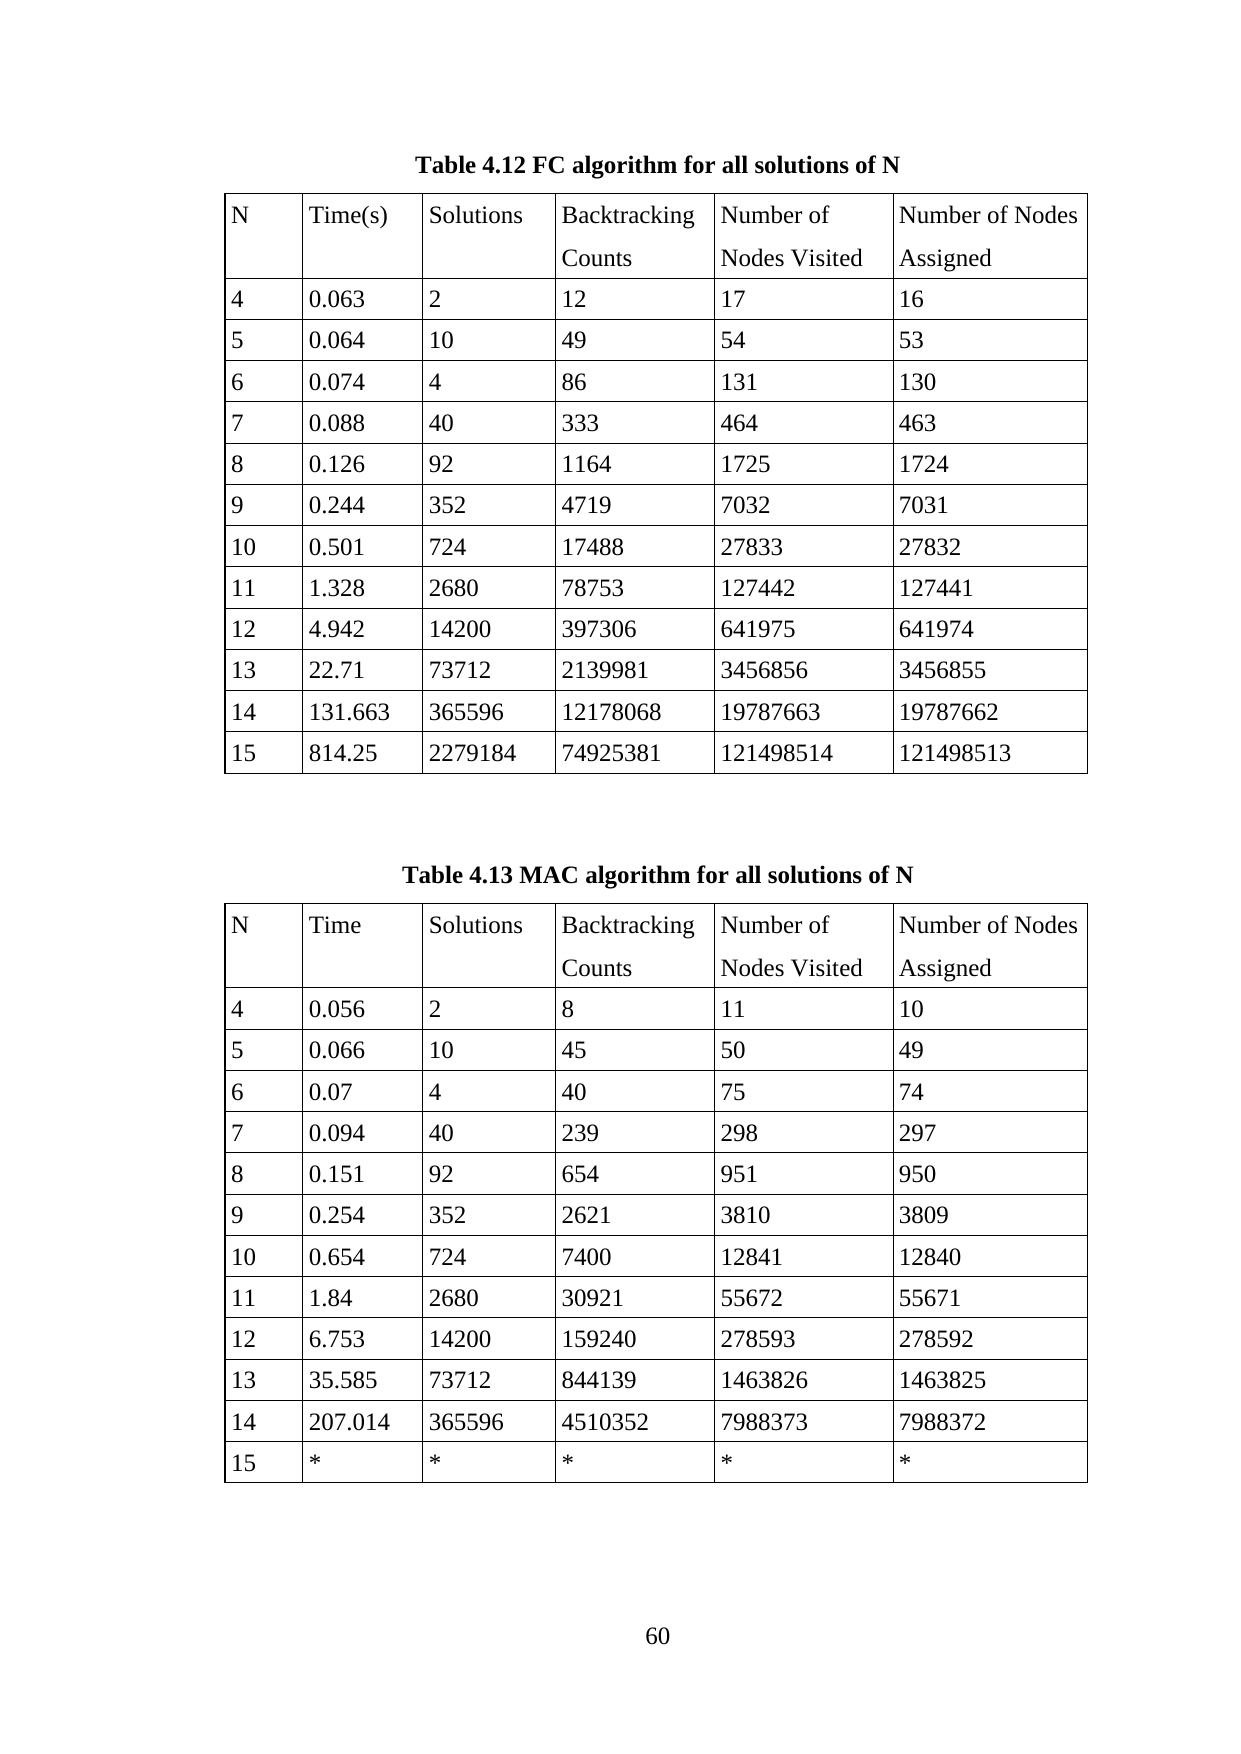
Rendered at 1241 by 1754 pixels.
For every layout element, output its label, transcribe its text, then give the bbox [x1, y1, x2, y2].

table_cell 3456856 [715, 650, 893, 690]
table_cell 17488 [556, 526, 714, 566]
table_cell 53 [894, 320, 1087, 360]
table_cell 74925381 [556, 732, 714, 772]
table_cell 298 [715, 1112, 893, 1152]
table_cell 0.056 [303, 988, 422, 1028]
table_cell 1164 [556, 444, 714, 484]
table_cell 73712 [423, 650, 555, 690]
table_cell 2680 [423, 1277, 555, 1317]
table_cell 6.753 [303, 1318, 422, 1358]
table_cell 2 [423, 279, 555, 319]
table_cell 74 [894, 1071, 1087, 1111]
table_cell 131.663 [303, 691, 422, 731]
table_cell 14 [226, 691, 302, 731]
table_cell 10 [226, 1236, 302, 1276]
table_cell 75 [715, 1071, 893, 1111]
table_cell 55672 [715, 1277, 893, 1317]
table_cell 2279184 [423, 732, 555, 772]
table_cell 27832 [894, 526, 1087, 566]
table_cell 12178068 [556, 691, 714, 731]
table_cell 1463825 [894, 1360, 1087, 1400]
table_cell * [556, 1442, 714, 1482]
table_header Number of Nodes Visited [715, 194, 893, 277]
table_cell 4 [423, 1071, 555, 1111]
table_cell 92 [423, 444, 555, 484]
table_header Number of Nodes Assigned [894, 194, 1087, 277]
table_cell 121498513 [894, 732, 1087, 772]
table_cell 19787663 [715, 691, 893, 731]
table_cell 0.063 [303, 279, 422, 319]
table_cell 951 [715, 1153, 893, 1193]
table_cell 654 [556, 1153, 714, 1193]
table_cell 7 [226, 402, 302, 442]
table_cell 7031 [894, 485, 1087, 525]
table_cell 4 [423, 361, 555, 401]
table_cell 11 [226, 567, 302, 607]
table_cell 35.585 [303, 1360, 422, 1400]
table_cell 0.151 [303, 1153, 422, 1193]
table_cell 27833 [715, 526, 893, 566]
table_cell 9 [226, 485, 302, 525]
table_cell 50 [715, 1030, 893, 1070]
table_cell 130 [894, 361, 1087, 401]
table_cell 0.501 [303, 526, 422, 566]
table_cell 641974 [894, 609, 1087, 649]
table_cell 11 [715, 988, 893, 1028]
table_cell 45 [556, 1030, 714, 1070]
table_cell 352 [423, 1195, 555, 1235]
table_cell 724 [423, 1236, 555, 1276]
table_cell 10 [894, 988, 1087, 1028]
table_cell 15 [226, 732, 302, 772]
table_cell 464 [715, 402, 893, 442]
table_header N [226, 904, 302, 987]
table_cell 4.942 [303, 609, 422, 649]
table_cell 159240 [556, 1318, 714, 1358]
table_cell 239 [556, 1112, 714, 1152]
table_cell 13 [226, 650, 302, 690]
table_cell 0.244 [303, 485, 422, 525]
table_cell 10 [423, 320, 555, 360]
table_cell 278592 [894, 1318, 1087, 1358]
table_header Solutions [423, 904, 555, 987]
table_header Number of Nodes Assigned [894, 904, 1087, 987]
table_cell 127442 [715, 567, 893, 607]
table_cell 352 [423, 485, 555, 525]
table_cell 49 [894, 1030, 1087, 1070]
table_cell 7988373 [715, 1401, 893, 1441]
table_cell * [423, 1442, 555, 1482]
table_cell 6 [226, 361, 302, 401]
table_cell 12 [226, 609, 302, 649]
table_cell * [303, 1442, 422, 1482]
table_cell 5 [226, 320, 302, 360]
table_cell 7988372 [894, 1401, 1087, 1441]
table_cell 12 [556, 279, 714, 319]
table_cell 14200 [423, 609, 555, 649]
table_cell 0.07 [303, 1071, 422, 1111]
table_cell 0.254 [303, 1195, 422, 1235]
table_cell 40 [556, 1071, 714, 1111]
table_cell 724 [423, 526, 555, 566]
table_cell 365596 [423, 691, 555, 731]
table_cell 0.074 [303, 361, 422, 401]
table_cell 7032 [715, 485, 893, 525]
table_cell 297 [894, 1112, 1087, 1152]
table_cell 814.25 [303, 732, 422, 772]
table_cell 1725 [715, 444, 893, 484]
text Table 4.12 FC algorithm for all solutions of N [225, 150, 1090, 179]
table_cell 49 [556, 320, 714, 360]
table_header Backtracking Counts [556, 194, 714, 277]
table_header N [226, 194, 302, 277]
table_cell 121498514 [715, 732, 893, 772]
table_cell 5 [226, 1030, 302, 1070]
table_cell 0.066 [303, 1030, 422, 1070]
table_cell 131 [715, 361, 893, 401]
table_cell 641975 [715, 609, 893, 649]
table_cell * [715, 1442, 893, 1482]
table_cell 0.064 [303, 320, 422, 360]
table_cell 1724 [894, 444, 1087, 484]
table_cell 8 [556, 988, 714, 1028]
table_cell 12841 [715, 1236, 893, 1276]
table_cell 3809 [894, 1195, 1087, 1235]
table_cell 4 [226, 279, 302, 319]
table_cell 1463826 [715, 1360, 893, 1400]
table_cell 10 [423, 1030, 555, 1070]
table_cell 73712 [423, 1360, 555, 1400]
table_cell 8 [226, 444, 302, 484]
table_cell 14 [226, 1401, 302, 1441]
table_cell 54 [715, 320, 893, 360]
table_cell 19787662 [894, 691, 1087, 731]
table_cell 92 [423, 1153, 555, 1193]
table_header Time [303, 904, 422, 987]
table_cell 950 [894, 1153, 1087, 1193]
table_cell 4719 [556, 485, 714, 525]
table_cell 333 [556, 402, 714, 442]
table_cell 2621 [556, 1195, 714, 1235]
table_cell 40 [423, 1112, 555, 1152]
table_cell 1.328 [303, 567, 422, 607]
table_cell 8 [226, 1153, 302, 1193]
table_cell 86 [556, 361, 714, 401]
table_cell 6 [226, 1071, 302, 1111]
table_cell 15 [226, 1442, 302, 1482]
table_cell 127441 [894, 567, 1087, 607]
table_cell 0.654 [303, 1236, 422, 1276]
table_cell 40 [423, 402, 555, 442]
table_cell 10 [226, 526, 302, 566]
table_cell 16 [894, 279, 1087, 319]
table_cell 3810 [715, 1195, 893, 1235]
table_cell * [894, 1442, 1087, 1482]
table_cell 12 [226, 1318, 302, 1358]
table_cell 9 [226, 1195, 302, 1235]
table_header Number of Nodes Visited [715, 904, 893, 987]
table_cell 14200 [423, 1318, 555, 1358]
table_cell 4510352 [556, 1401, 714, 1441]
table_cell 207.014 [303, 1401, 422, 1441]
table_cell 17 [715, 279, 893, 319]
table_header Solutions [423, 194, 555, 277]
table_cell 3456855 [894, 650, 1087, 690]
table_cell 7400 [556, 1236, 714, 1276]
table_cell 2680 [423, 567, 555, 607]
table_cell 7 [226, 1112, 302, 1152]
table_cell 0.126 [303, 444, 422, 484]
table_header Time(s) [303, 194, 422, 277]
table_cell 1.84 [303, 1277, 422, 1317]
table_cell 278593 [715, 1318, 893, 1358]
table_cell 4 [226, 988, 302, 1028]
table_header Backtracking Counts [556, 904, 714, 987]
table_cell 463 [894, 402, 1087, 442]
table_cell 55671 [894, 1277, 1087, 1317]
table_cell 397306 [556, 609, 714, 649]
text Table 4.13 MAC algorithm for all solutions of N [225, 860, 1090, 888]
table_cell 11 [226, 1277, 302, 1317]
table_cell 78753 [556, 567, 714, 607]
table_cell 2139981 [556, 650, 714, 690]
table_cell 22.71 [303, 650, 422, 690]
table_cell 2 [423, 988, 555, 1028]
table_cell 12840 [894, 1236, 1087, 1276]
table_cell 365596 [423, 1401, 555, 1441]
table_cell 844139 [556, 1360, 714, 1400]
table_cell 30921 [556, 1277, 714, 1317]
table_cell 13 [226, 1360, 302, 1400]
table_cell 0.094 [303, 1112, 422, 1152]
table_cell 0.088 [303, 402, 422, 442]
